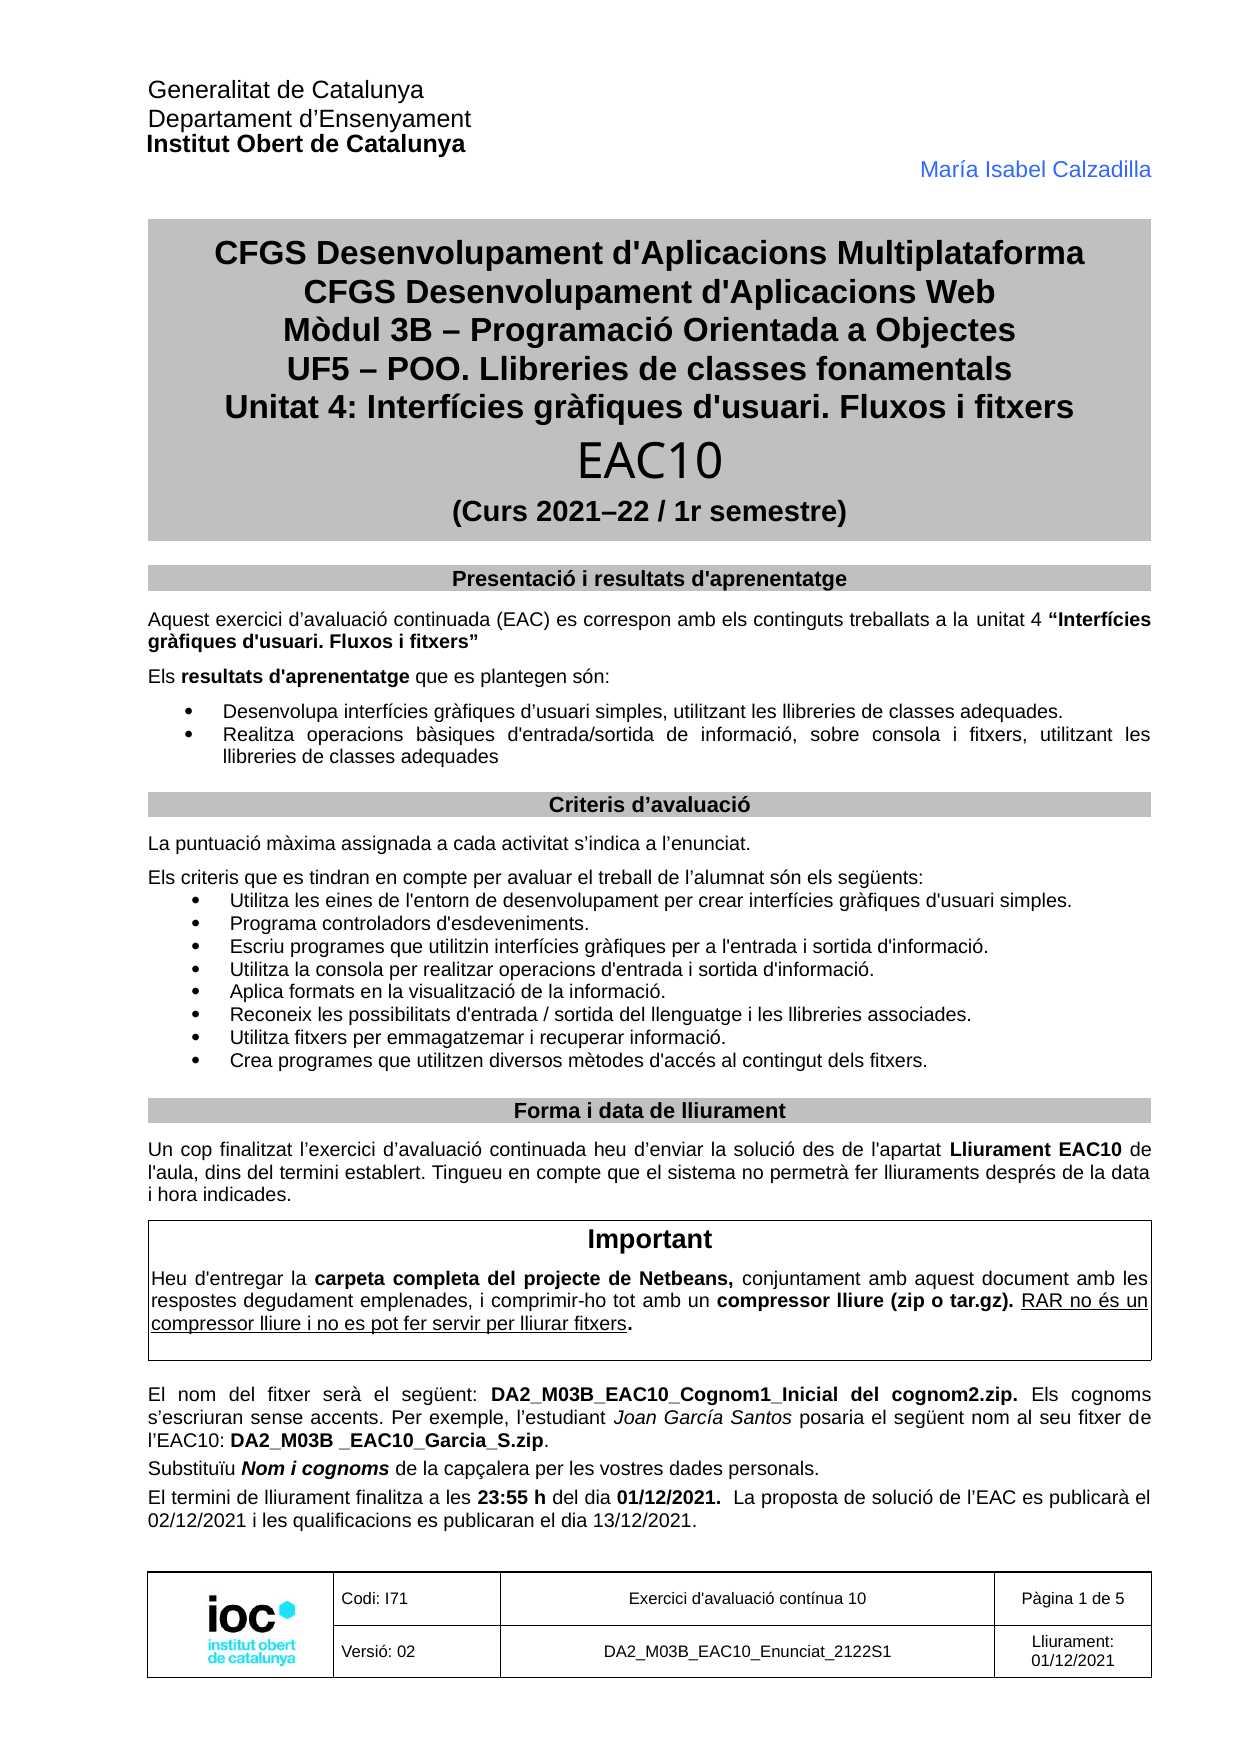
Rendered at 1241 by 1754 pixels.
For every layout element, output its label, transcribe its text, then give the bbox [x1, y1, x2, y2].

text (Curs 2021–22 / 1r semestre) [148, 493, 1151, 527]
text Aquest exercici d’avaluació continuada (EAC) es correspon amb els continguts treballats a la unitat 4 “Interfícies gràfiques d'usuari. Fluxos i fitxers” [148, 607, 1151, 653]
list Realitza operacions bàsiques d'entrada/sortida de informació, sobre consola i fitxers, utilitzant les llibreries de classes adequades [185, 723, 1151, 768]
text La puntuació màxima assignada a cada activitat s’indica a l’enunciat. [148, 832, 1151, 854]
list Utilitza la consola per realitzar operacions d'entrada i sortida d'informació. [192, 957, 1151, 980]
text CFGS Desenvolupament d'Aplicacions Multiplataforma [148, 233, 1151, 272]
subtitle Mòdul 3B – Programació Orientada a Objectes [148, 310, 1151, 348]
subtitle UF5 – POO. Llibreries de classes fonamentals [148, 348, 1151, 387]
list Desenvolupa interfícies gràfiques d’usuari simples, utilitzant les llibreries de classes adequades. [185, 700, 1151, 723]
text El nom del fitxer serà el següent: DA2_M03B_EAC10_Cognom1_Inicial del cognom2.zip. Els cognoms s’escriuran sense accents. Per exemple, l’estudiant Joan García Santos posaria el següent nom al seu fitxer de l’EAC10: DA2_M03B _EAC10_Garcia_S.zip. [148, 1383, 1151, 1451]
text Presentació i resultats d'aprenentatge [148, 565, 1151, 591]
list Crea programes que utilitzen diversos mètodes d'accés al contingut dels fitxers. [192, 1049, 1151, 1071]
text Els resultats d'aprenentatge que es plantegen són: [148, 665, 1151, 688]
text Important [149, 1221, 1151, 1255]
text EAC10 [148, 425, 1151, 493]
list Programa controladors d'esdeveniments. [192, 912, 1151, 934]
text Substituïu Nom i cognoms de la capçalera per les vostres dades personals. [148, 1457, 1151, 1480]
text Heu d'entregar la carpeta completa del projecte de Netbeans, conjuntament amb aquest document amb les respostes degudament emplenades, i comprimir-ho tot amb un compressor lliure (zip o tar.gz). RAR no és un compressor lliure i no es pot fer servir per lliurar fitxers. [149, 1263, 1151, 1334]
list Utilitza les eines de l'entorn de desenvolupament per crear interfícies gràfiques d'usuari simples. [192, 889, 1151, 912]
list Utilitza fitxers per emmagatzemar i recuperar informació. [192, 1026, 1151, 1049]
list Escriu programes que utilitzin interfícies gràfiques per a l'entrada i sortida d'informació. [192, 934, 1151, 957]
text Els criteris que es tindran en compte per avaluar el treball de l’alumnat són els següents: [148, 866, 1151, 889]
picture [195, 1581, 309, 1677]
text Un cop finalitzat l’exercici d’avaluació continuada heu d’enviar la solució des de l'apartat Lliurament EAC10 de l'aula, dins del termini establert. Tingueu en compte que el sistema no permetrà fer lliuraments després de la data i hora indicades. [148, 1138, 1151, 1206]
text Criteris d’avaluació [148, 792, 1151, 817]
text El termini de lliurament finalitza a les 23:55 h del dia 01/12/2021. La proposta de solució de l’EAC es publicarà el 02/12/2021 i les qualificacions es publicaran el dia 13/12/2021. [148, 1486, 1151, 1531]
text Forma i data de lliurament [148, 1098, 1151, 1123]
list Reconeix les possibilitats d'entrada / sortida del llenguatge i les llibreries associades. [192, 1003, 1151, 1026]
subtitle Unitat 4: Interfícies gràfiques d'usuari. Fluxos i fitxers [148, 387, 1151, 425]
text CFGS Desenvolupament d'Aplicacions Web [148, 272, 1151, 310]
list Aplica formats en la visualització de la informació. [192, 980, 1151, 1003]
